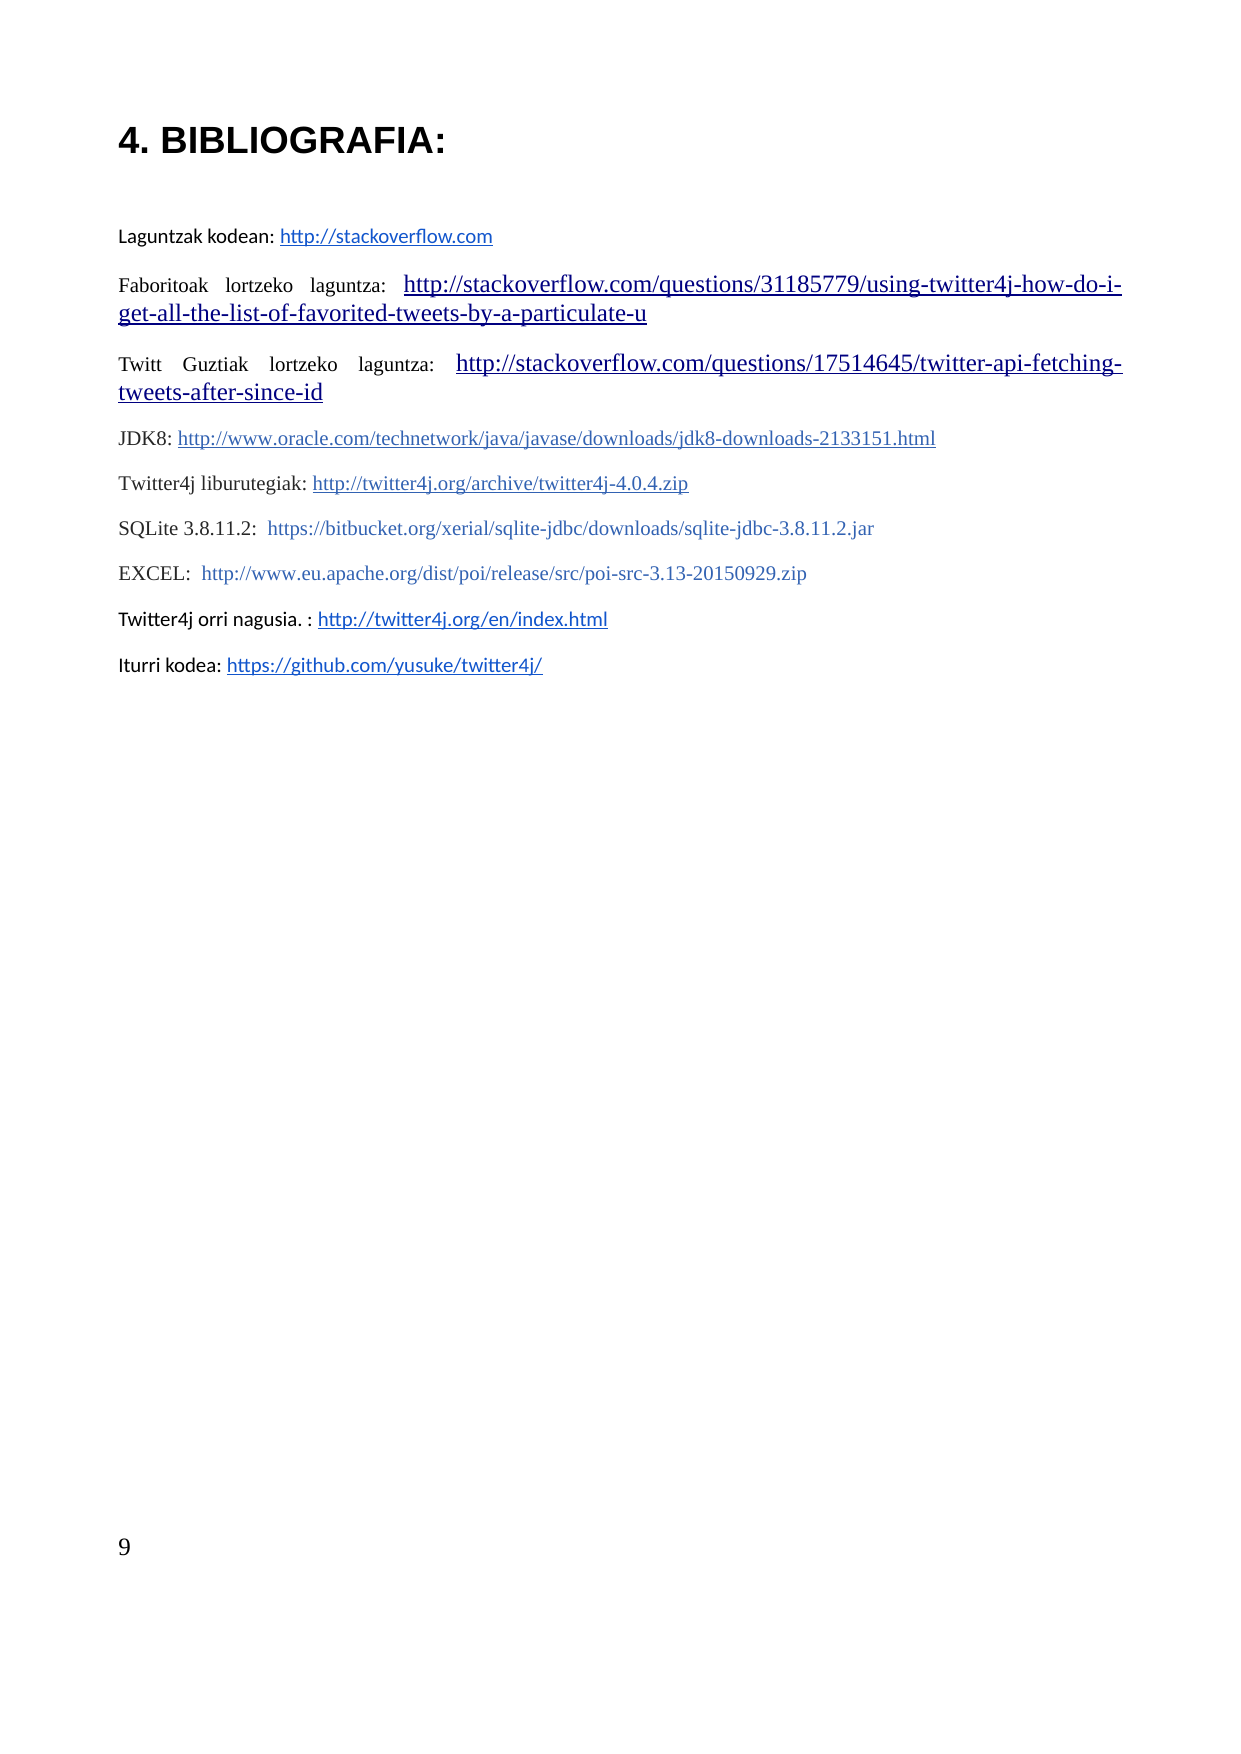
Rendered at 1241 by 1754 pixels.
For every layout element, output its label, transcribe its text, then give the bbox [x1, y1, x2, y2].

text EXCEL: http://www.eu.apache.org/dist/poi/release/src/poi-src-3.13-20150929.zip [118, 561, 1122, 585]
text JDK8: http://www.oracle.com/technetwork/java/javase/downloads/jdk8-downloads-2133151.html [118, 426, 1122, 450]
text Twitter4j orri nagusia. : http://twitter4j.org/en/index.html [118, 606, 1122, 631]
subtitle 4. BIBLIOGRAFIA: [118, 118, 1122, 162]
text Twitt Guztiak lortzeko laguntza: http://stackoverflow.com/questions/17514645/twitter-api-fetching-tweets-after-since-id [118, 348, 1122, 405]
text SQLite 3.8.11.2: https://bitbucket.org/xerial/sqlite-jdbc/downloads/sqlite-jdbc-3.8.11.2.jar [118, 516, 1122, 540]
text 9 [118, 1532, 1122, 1561]
text Laguntzak kodean: http://stackoverflow.com [118, 223, 1122, 249]
text Iturri kodea: https://github.com/yusuke/twitter4j/ [118, 652, 1122, 677]
text Faboritoak lortzeko laguntza: http://stackoverflow.com/questions/31185779/using-twitter4j-how-do-i-get-all-the-list-of-favorited-tweets-by-a-particulate-u [118, 269, 1122, 327]
text Twitter4j liburutegiak: http://twitter4j.org/archive/twitter4j-4.0.4.zip [118, 471, 1122, 495]
